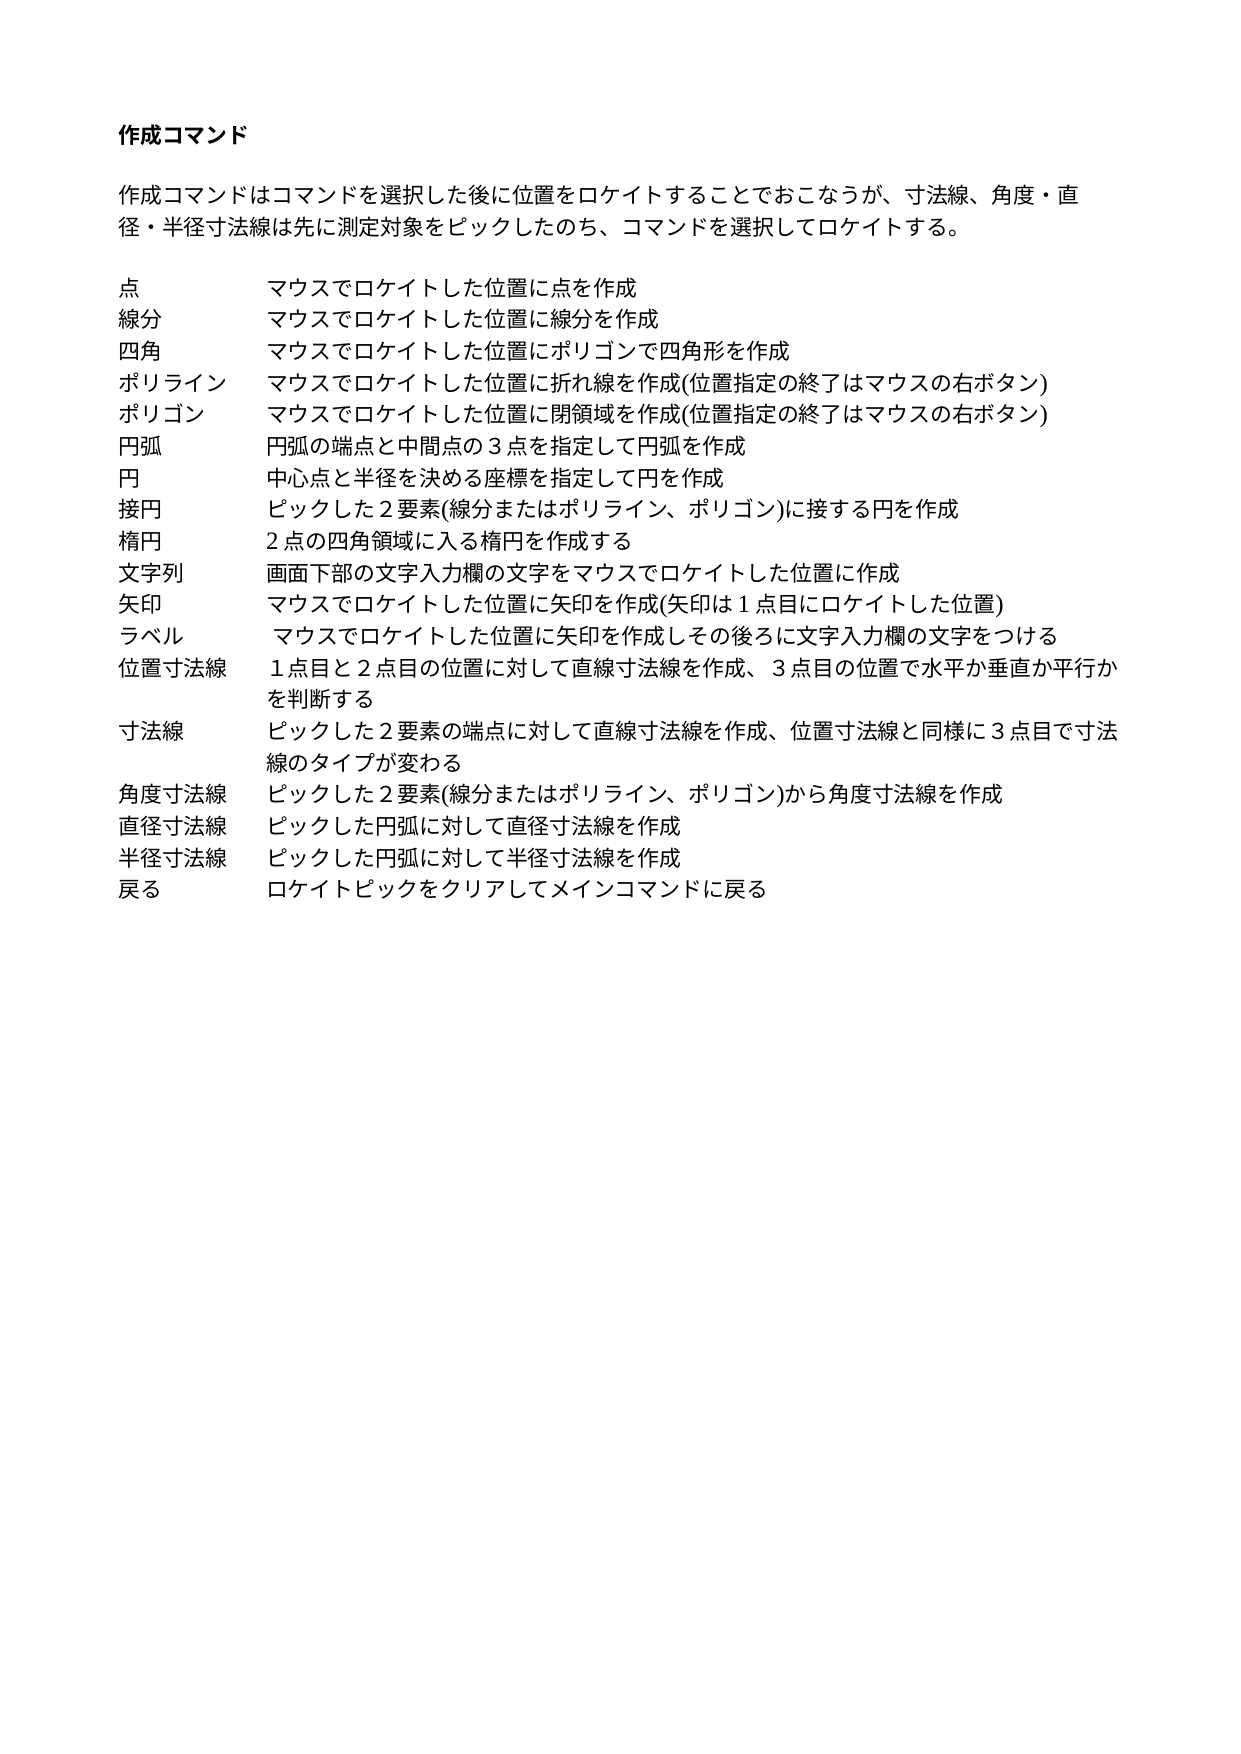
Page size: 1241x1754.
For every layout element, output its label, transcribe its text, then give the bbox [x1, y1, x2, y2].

text 作成コマンドはコマンドを選択した後に位置をロケイトすることでおこなうが、寸法線、角度・直径・半径寸法線は先に測定対象をピックしたのち、コマンドを選択してロケイトする。 [118, 178, 1122, 242]
text 矢印 マウスでロケイトした位置に矢印を作成(矢印は1点目にロケイトした位置) [118, 587, 1122, 619]
text 直径寸法線 ピックした円弧に対して直径寸法線を作成 [118, 809, 1122, 841]
text ポリライン マウスでロケイトした位置に折れ線を作成(位置指定の終了はマウスの右ボタン) [118, 366, 1122, 397]
text 楕円 2点の四角領域に入る楕円を作成する [118, 524, 1122, 556]
text 点 マウスでロケイトした位置に点を作成 [118, 271, 1122, 302]
text 文字列 画面下部の文字入力欄の文字をマウスでロケイトした位置に作成 [118, 556, 1122, 587]
text 作成コマンド [118, 118, 1122, 150]
text 角度寸法線 ピックした２要素(線分またはポリライン、ポリゴン)から角度寸法線を作成 [118, 777, 1122, 809]
text ポリゴン マウスでロケイトした位置に閉領域を作成(位置指定の終了はマウスの右ボタン) [118, 397, 1122, 429]
text 半径寸法線 ピックした円弧に対して半径寸法線を作成 [118, 841, 1122, 872]
text 戻る ロケイトピックをクリアしてメインコマンドに戻る [118, 872, 1122, 904]
text 線分 マウスでロケイトした位置に線分を作成 [118, 302, 1122, 334]
text 円弧 円弧の端点と中間点の３点を指定して円弧を作成 [118, 429, 1122, 461]
text 接円 ピックした２要素(線分またはポリライン、ポリゴン)に接する円を作成 [118, 492, 1122, 524]
text 位置寸法線 １点目と２点目の位置に対して直線寸法線を作成、３点目の位置で水平か垂直か平行かを判断する [118, 651, 1122, 714]
text 円 中心点と半径を決める座標を指定して円を作成 [118, 461, 1122, 492]
text ラベル マウスでロケイトした位置に矢印を作成しその後ろに文字入力欄の文字をつける [118, 619, 1122, 651]
text 四角 マウスでロケイトした位置にポリゴンで四角形を作成 [118, 334, 1122, 366]
text 寸法線 ピックした２要素の端点に対して直線寸法線を作成、位置寸法線と同様に３点目で寸法線のタイプが変わる [118, 714, 1122, 777]
